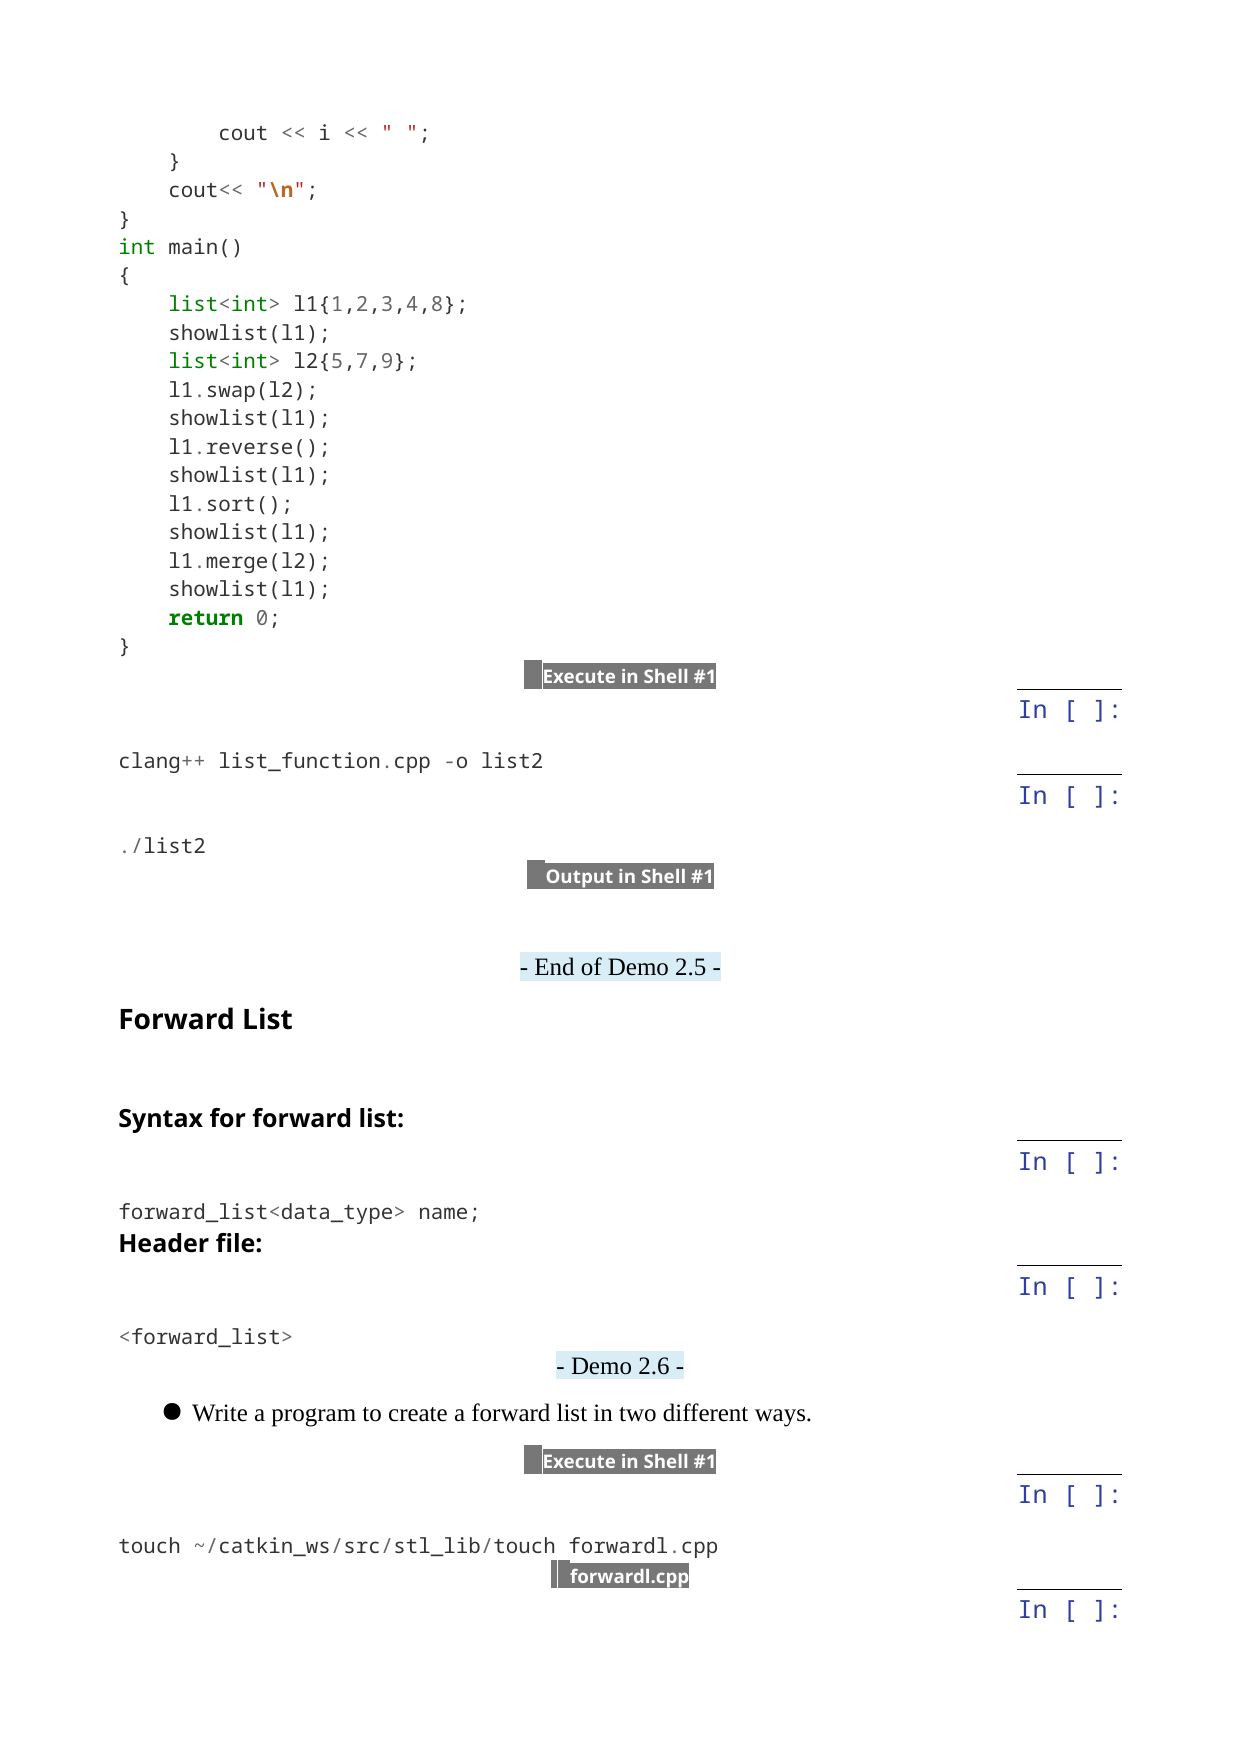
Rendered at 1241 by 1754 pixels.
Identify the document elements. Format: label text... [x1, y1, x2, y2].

text clang++ list_function.cpp -o list2 [118, 746, 1122, 774]
subtitle Forward List [118, 999, 1122, 1038]
list Write a program to create a forward list in two different ways. [162, 1398, 1122, 1427]
text list<int> l2{5,7,9}; [118, 346, 1122, 375]
text showlist(l1); [118, 318, 1122, 346]
text showlist(l1); [118, 574, 1122, 603]
text In [ ]: [118, 1474, 1122, 1511]
text forward_list<data_type> name; [118, 1197, 1122, 1226]
text - Demo 2.6 - [118, 1351, 1122, 1379]
text - End of Demo 2.5 - [118, 952, 1122, 981]
text l1.swap(l2); [118, 375, 1122, 403]
text In [ ]: [118, 689, 1122, 726]
text l1.reverse(); [118, 432, 1122, 460]
text ./list2 [118, 832, 1122, 860]
text <forward_list> [118, 1322, 1122, 1351]
text l1.sort(); [118, 489, 1122, 517]
text } [118, 632, 1122, 660]
text cout<< "\n"; [118, 175, 1122, 204]
text showlist(l1); [118, 517, 1122, 546]
text In [ ]: [118, 774, 1122, 811]
text int main() [118, 232, 1122, 261]
text cout << i << " "; [118, 118, 1122, 147]
text return 0; [118, 603, 1122, 632]
text showlist(l1); [118, 460, 1122, 489]
text } [118, 204, 1122, 232]
text list<int> l1{1,2,3,4,8}; [118, 289, 1122, 318]
text In [ ]: [118, 1265, 1122, 1302]
text Execute in Shell #1 [118, 660, 1122, 689]
text } [118, 147, 1122, 175]
text Syntax for forward list: [118, 1101, 1122, 1135]
text touch ~/catkin_ws/src/stl_lib/touch forwardl.cpp [118, 1531, 1122, 1560]
text In [ ]: [118, 1588, 1122, 1626]
text l1.merge(l2); [118, 546, 1122, 574]
text Output in Shell #1 [118, 860, 1122, 889]
text showlist(l1); [118, 403, 1122, 432]
text forwardl.cpp [118, 1560, 1122, 1588]
text { [118, 261, 1122, 289]
text Execute in Shell #1 [118, 1445, 1122, 1474]
text Header file: [118, 1226, 1122, 1260]
text In [ ]: [118, 1140, 1122, 1177]
